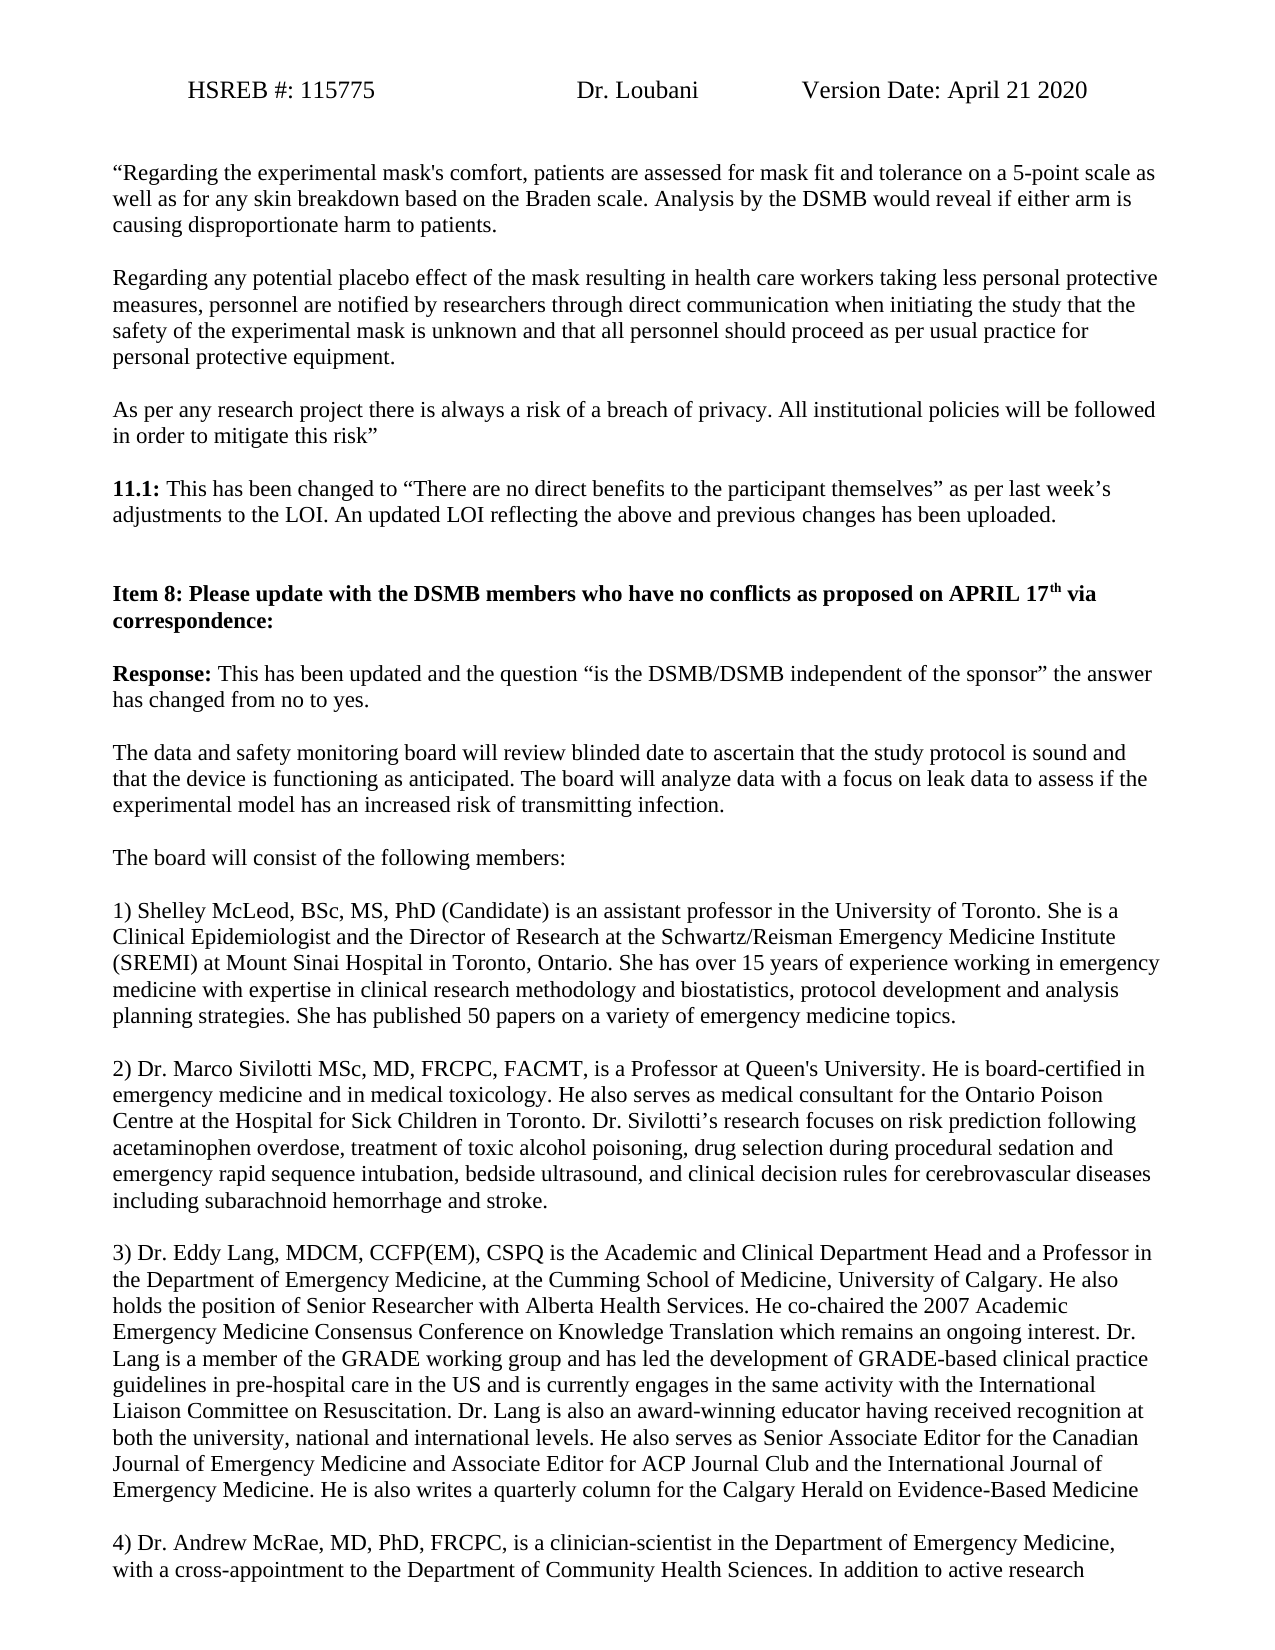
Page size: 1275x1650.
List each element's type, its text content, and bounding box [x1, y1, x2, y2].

text As per any research project there is always a risk of a breach of privacy. All institutional policies will be followed in order to mitigate this risk” [112, 396, 1162, 449]
text The board will consist of the following members: [112, 844, 1162, 870]
text 3) Dr. Eddy Lang, MDCM, CCFP(EM), CSPQ is the Academic and Clinical Department Head and a Professor in the Department of Emergency Medicine, at the Cumming School of Medicine, University of Calgary. He also holds the position of Senior Researcher with Alberta Health Services. He co-chaired the 2007 Academic Emergency Medicine Consensus Conference on Knowledge Translation which remains an ongoing interest. Dr. Lang is a member of the GRADE working group and has led the development of GRADE-based clinical practice guidelines in pre-hospital care in the US and is currently engages in the same activity with the International Liaison Committee on Resuscitation. Dr. Lang is also an award-winning educator having received recognition at both the university, national and international levels. He also serves as Senior Associate Editor for the Canadian Journal of Emergency Medicine and Associate Editor for ACP Journal Club and the International Journal of Emergency Medicine. He is also writes a quarterly column for the Calgary Herald on Evidence-Based Medicine [112, 1239, 1162, 1503]
text 4) Dr. Andrew McRae, MD, PhD, FRCPC, is a clinician-scientist in the Department of Emergency Medicine, with a cross-appointment to the Department of Community Health Sciences. In addition to active research [112, 1529, 1162, 1582]
text Regarding any potential placebo effect of the mask resulting in health care workers taking less personal protective measures, personnel are notified by researchers through direct communication when initiating the study that the safety of the experimental mask is unknown and that all personnel should proceed as per usual practice for personal protective equipment. [112, 264, 1162, 370]
text 11.1: This has been changed to “There are no direct benefits to the participant themselves” as per last week’s adjustments to the LOI. An updated LOI reflecting the above and previous changes has been uploaded. [112, 475, 1162, 528]
text Item 8: Please update with the DSMB members who have no conflicts as proposed on APRIL 17th via correspondence: [112, 581, 1162, 633]
text 2) Dr. Marco Sivilotti MSc, MD, FRCPC, FACMT, is a Professor at Queen's University. He is board-certified in emergency medicine and in medical toxicology. He also serves as medical consultant for the Ontario Poison Centre at the Hospital for Sick Children in Toronto. Dr. Sivilotti’s research focuses on risk prediction following acetaminophen overdose, treatment of toxic alcohol poisoning, drug selection during procedural sedation and emergency rapid sequence intubation, bedside ultrasound, and clinical decision rules for cerebrovascular diseases including subarachnoid hemorrhage and stroke. [112, 1055, 1162, 1213]
text 1) Shelley McLeod, BSc, MS, PhD (Candidate) is an assistant professor in the University of Toronto. She is a Clinical Epidemiologist and the Director of Research at the Schwartz/Reisman Emergency Medicine Institute (SREMI) at Mount Sinai Hospital in Toronto, Ontario. She has over 15 years of experience working in emergency medicine with expertise in clinical research methodology and biostatistics, protocol development and analysis planning strategies. She has published 50 papers on a variety of emergency medicine topics. [112, 897, 1162, 1028]
text The data and safety monitoring board will review blinded date to ascertain that the study protocol is sound and that the device is functioning as anticipated. The board will analyze data with a focus on leak data to assess if the experimental model has an increased risk of transmitting infection. [112, 739, 1162, 818]
text Response: This has been updated and the question “is the DSMB/DSMB independent of the sponsor” the answer has changed from no to yes. [112, 659, 1162, 712]
text “Regarding the experimental mask's comfort, patients are assessed for mask fit and tolerance on a 5-point scale as well as for any skin breakdown based on the Braden scale. Analysis by the DSMB would reveal if either arm is causing disproportionate harm to patients. [112, 159, 1162, 238]
